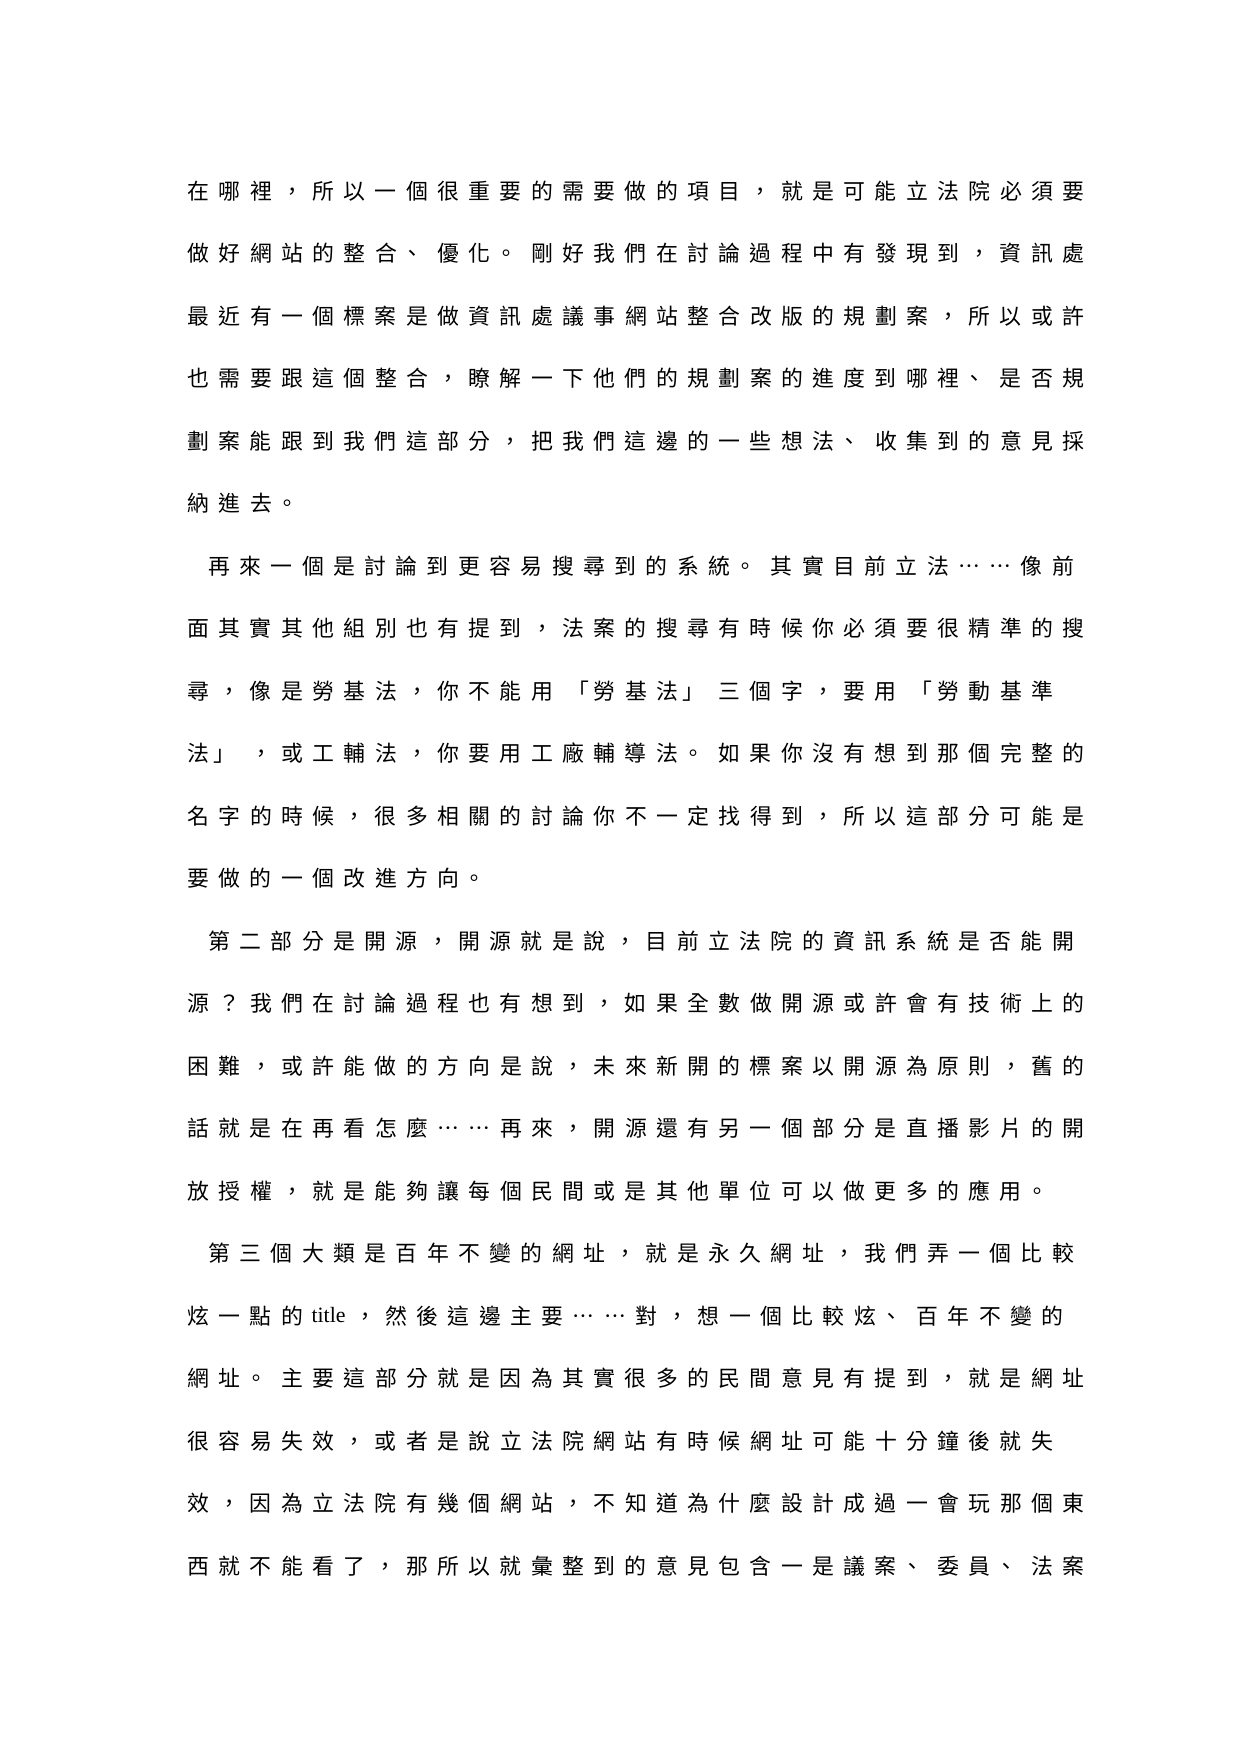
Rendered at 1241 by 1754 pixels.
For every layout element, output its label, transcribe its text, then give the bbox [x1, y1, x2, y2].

text 第二部分是開源，開源就是說，目前立法院的資訊系統是否能開源？我們在討論過程也有想到，如果全數做開源或許會有技術上的困難，或許能做的方向是說，未來新開的標案以開源為原則，舊的話就是在再看怎麼……再來，開源還有另一個部分是直播影片的開放授權，就是能夠讓每個民間或是其他單位可以做更多的應用。 [173, 908, 1089, 1221]
text 第三個大類是百年不變的網址，就是永久網址，我們弄一個比較炫一點的title，然後這邊主要……對，想一個比較炫、百年不變的網址。主要這部分就是因為其實很多的民間意見有提到，就是網址很容易失效，或者是說立法院網站有時候網址可能十分鐘後就失效，因為立法院有幾個網站，不知道為什麼設計成過一會玩那個東西就不能看了，那所以就彙整到的意見包含一是議案、委員、法案 [173, 1221, 1089, 1596]
text 再來一個是討論到更容易搜尋到的系統。其實目前立法……像前面其實其他組別也有提到，法案的搜尋有時候你必須要很精準的搜尋，像是勞基法，你不能用「勞基法」三個字，要用「勞動基準法」，或工輔法，你要用工廠輔導法。如果你沒有想到那個完整的名字的時候，很多相關的討論你不一定找得到，所以這部分可能是要做的一個改進方向。 [173, 533, 1089, 908]
text 在哪裡，所以一個很重要的需要做的項目，就是可能立法院必須要做好網站的整合、優化。剛好我們在討論過程中有發現到，資訊處最近有一個標案是做資訊處議事網站整合改版的規劃案，所以或許也需要跟這個整合，瞭解一下他們的規劃案的進度到哪裡、是否規劃案能跟到我們這部分，把我們這邊的一些想法、收集到的意見採納進去。 [173, 158, 1089, 533]
